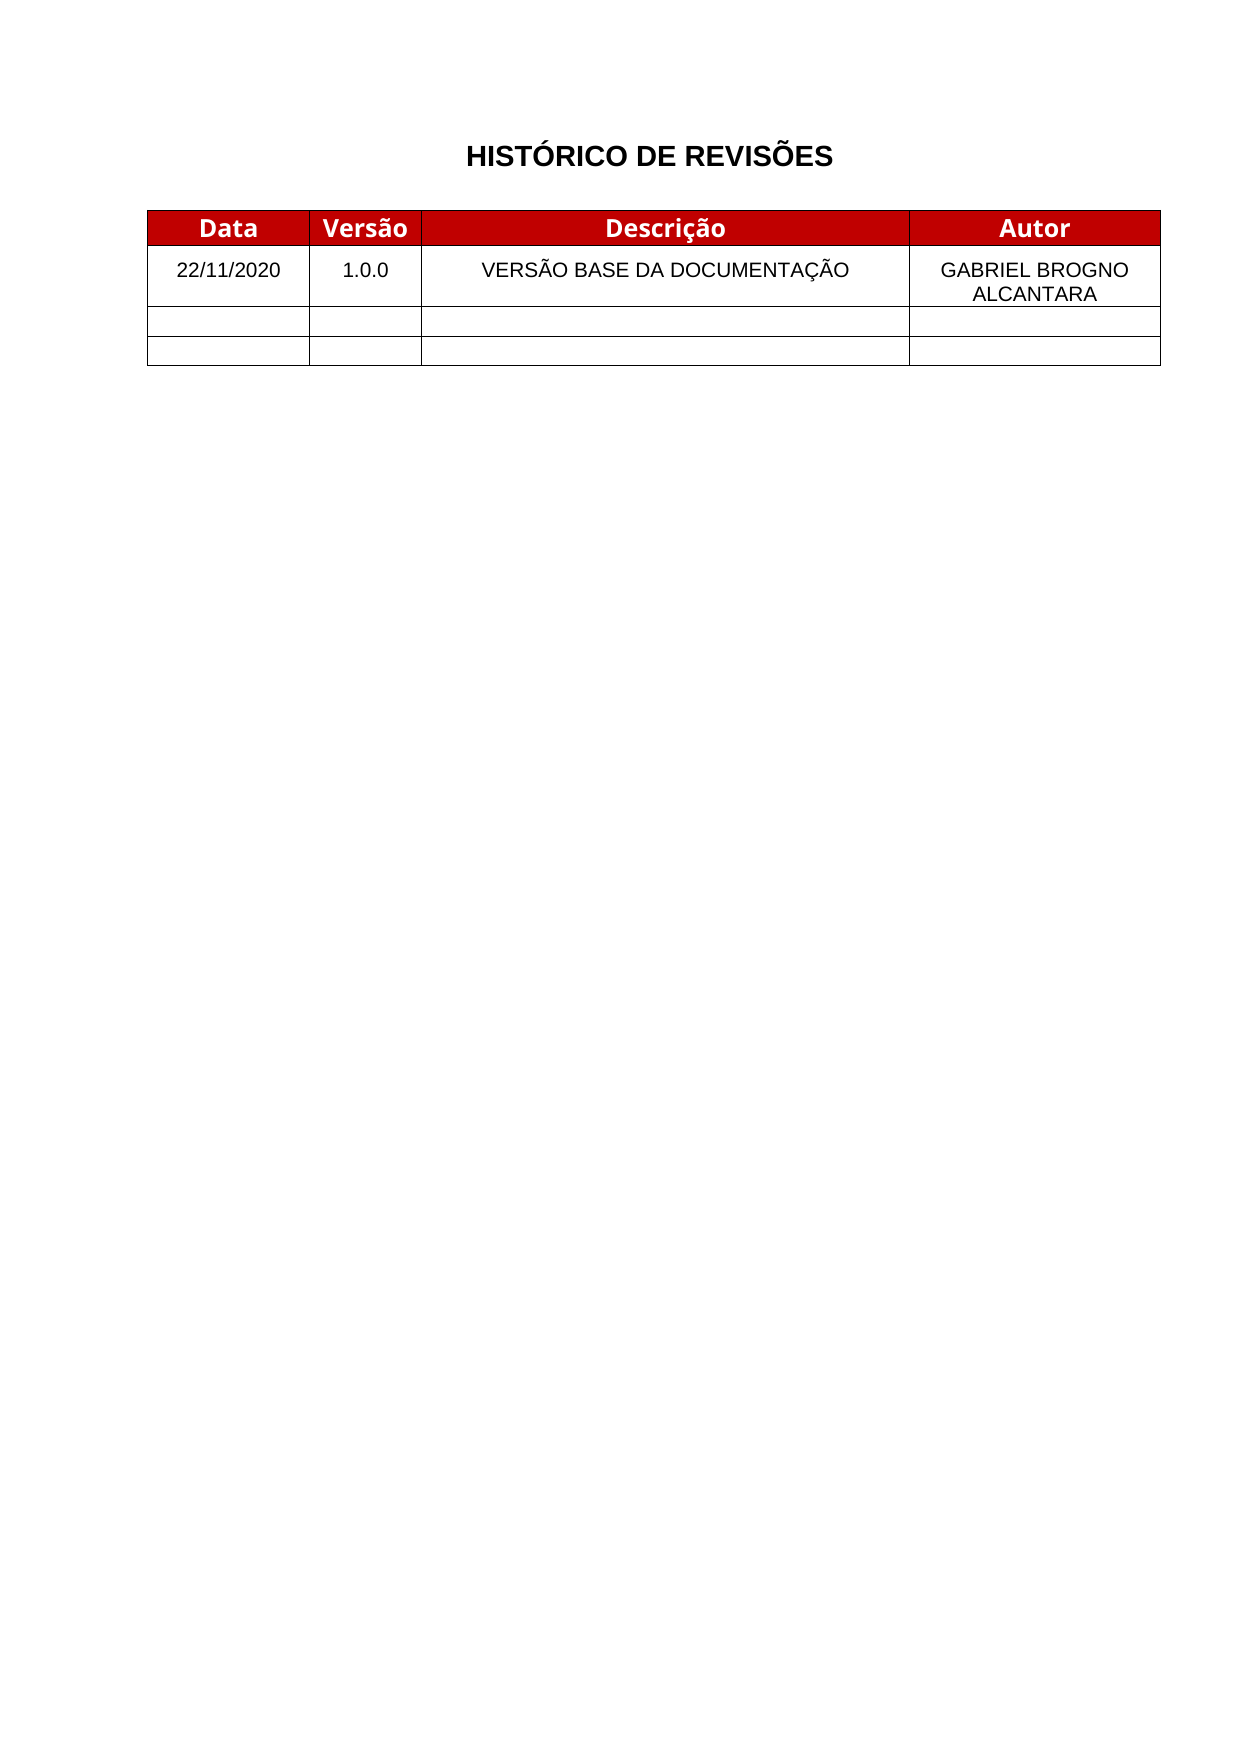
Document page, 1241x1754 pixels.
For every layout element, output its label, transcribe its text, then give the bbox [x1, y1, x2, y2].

table_cell Gabriel brogno alcantara [910, 246, 1160, 306]
title Histórico de Revisões [148, 139, 1152, 172]
table_header Autor [910, 211, 1160, 245]
table_cell [910, 307, 1160, 336]
table_header Versão [310, 211, 421, 245]
table_cell [422, 337, 909, 365]
table_cell [910, 337, 1160, 365]
table_cell 1.0.0 [310, 246, 421, 306]
table_cell [148, 307, 309, 336]
table_cell [422, 307, 909, 336]
table_cell Versão base da documentação [422, 246, 909, 306]
table_cell [310, 337, 421, 365]
table_cell [310, 307, 421, 336]
table_header Data [148, 211, 309, 245]
table_cell 22/11/2020 [148, 246, 309, 306]
table_cell [148, 337, 309, 365]
table_header Descrição [422, 211, 909, 245]
